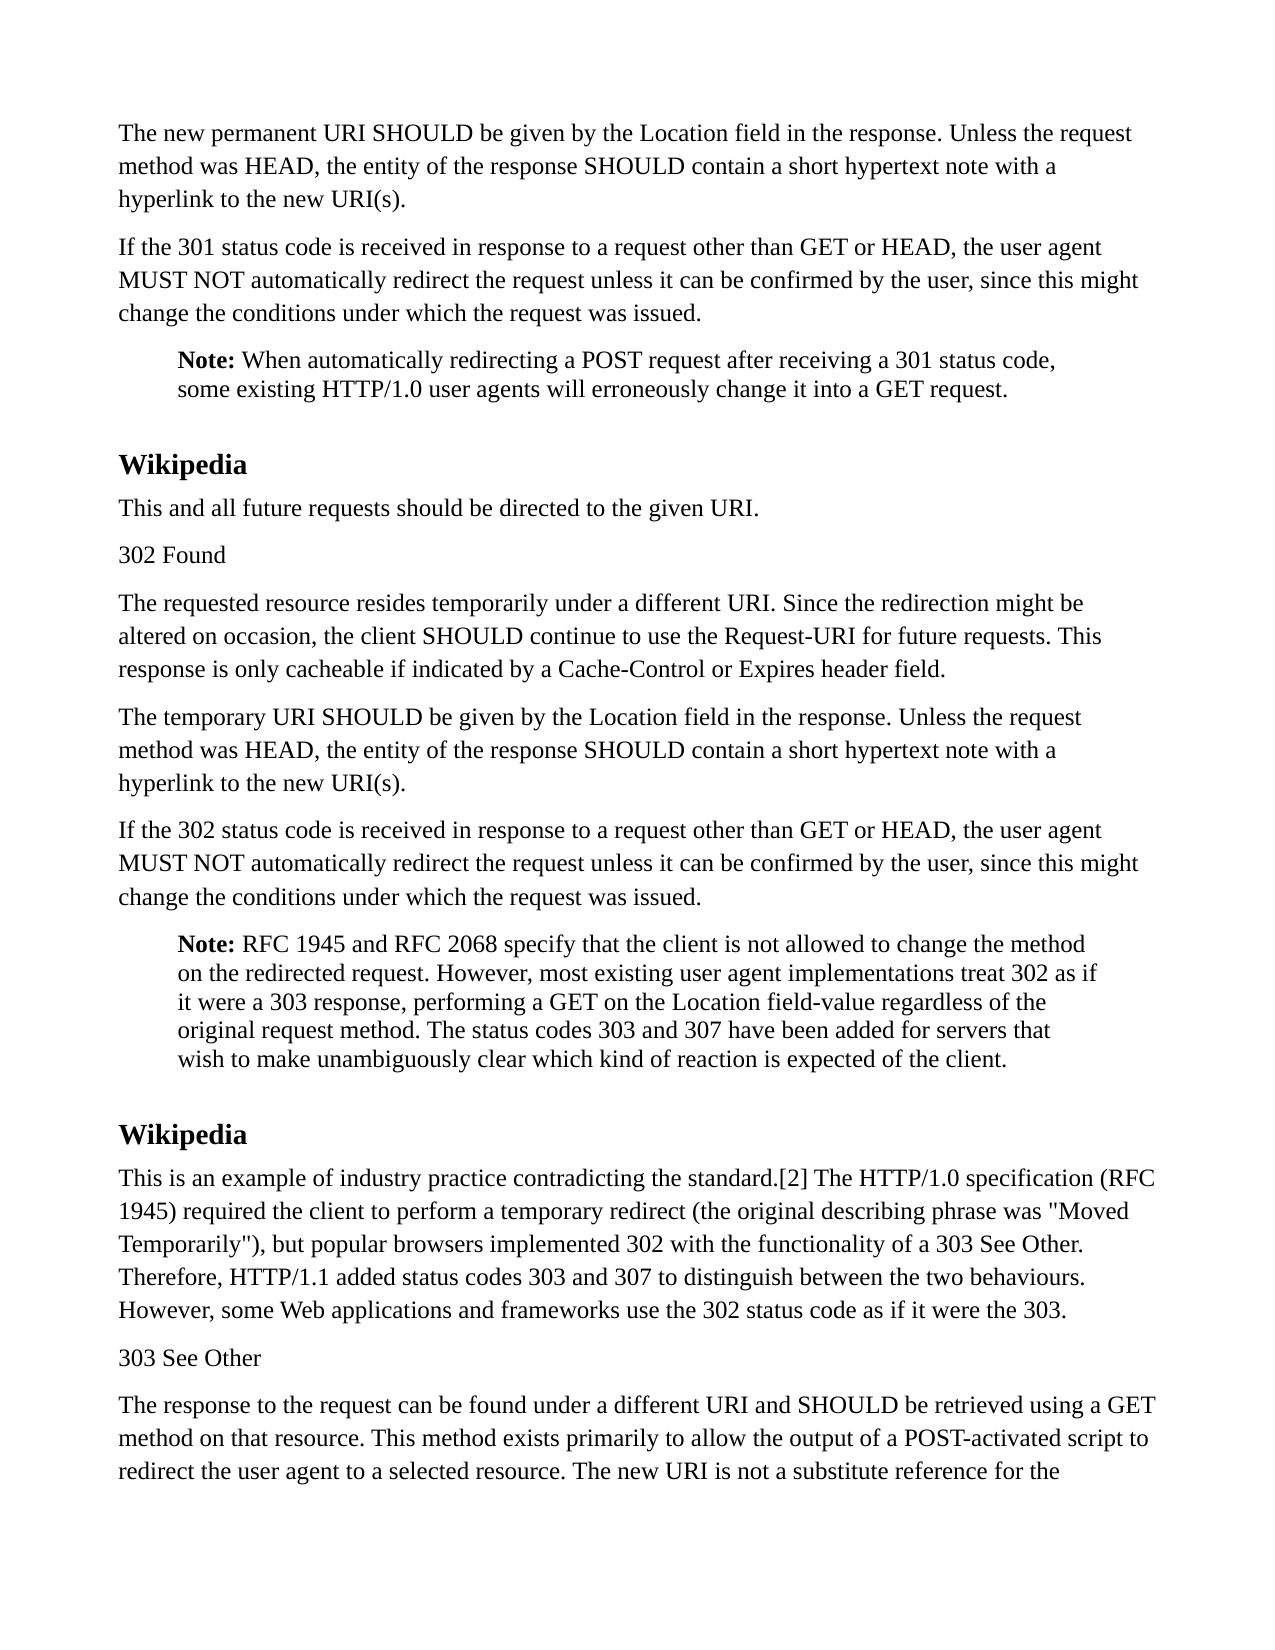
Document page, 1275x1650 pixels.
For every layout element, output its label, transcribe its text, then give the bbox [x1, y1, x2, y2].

subtitle Wikipedia [118, 1117, 1157, 1151]
text 303 See Other [118, 1343, 1157, 1371]
text Note: RFC 1945 and RFC 2068 specify that the client is not allowed to change the method on the redirected request. However, most existing user agent implementations treat 302 as if it were a 303 response, performing a GET on the Location field-value regardless of the original request method. The status codes 303 and 307 have been added for servers that wish to make unambiguously clear which kind of reaction is expected of the client. [177, 929, 1098, 1073]
text This and all future requests should be directed to the given URI. [118, 493, 1157, 522]
text 302 Found [118, 541, 1157, 569]
text The response to the request can be found under a different URI and SHOULD be retrieved using a GET method on that resource. This method exists primarily to allow the output of a POST-activated script to redirect the user agent to a selected resource. The new URI is not a substitute reference for the [118, 1390, 1157, 1485]
text If the 301 status code is received in response to a request other than GET or HEAD, the user agent MUST NOT automatically redirect the request unless it can be confirmed by the user, since this might change the conditions under which the request was issued. [118, 232, 1157, 327]
text The new permanent URI SHOULD be given by the Location field in the response. Unless the request method was HEAD, the entity of the response SHOULD contain a short hypertext note with a hyperlink to the new URI(s). [118, 118, 1157, 213]
text The requested resource resides temporarily under a different URI. Since the redirection might be altered on occasion, the client SHOULD continue to use the Request-URI for future requests. This response is only cacheable if indicated by a Cache-Control or Expires header field. [118, 588, 1157, 683]
subtitle Wikipedia [118, 447, 1157, 481]
text This is an example of industry practice contradicting the standard.[2] The HTTP/1.0 specification (RFC 1945) required the client to perform a temporary redirect (the original describing phrase was "Moved Temporarily"), but popular browsers implemented 302 with the functionality of a 303 See Other. Therefore, HTTP/1.1 added status codes 303 and 307 to distinguish between the two behaviours. However, some Web applications and frameworks use the 302 status code as if it were the 303. [118, 1163, 1157, 1324]
text Note: When automatically redirecting a POST request after receiving a 301 status code, some existing HTTP/1.0 user agents will erroneously change it into a GET request. [177, 345, 1098, 403]
text The temporary URI SHOULD be given by the Location field in the response. Unless the request method was HEAD, the entity of the response SHOULD contain a short hypertext note with a hyperlink to the new URI(s). [118, 702, 1157, 797]
text If the 302 status code is received in response to a request other than GET or HEAD, the user agent MUST NOT automatically redirect the request unless it can be confirmed by the user, since this might change the conditions under which the request was issued. [118, 816, 1157, 910]
